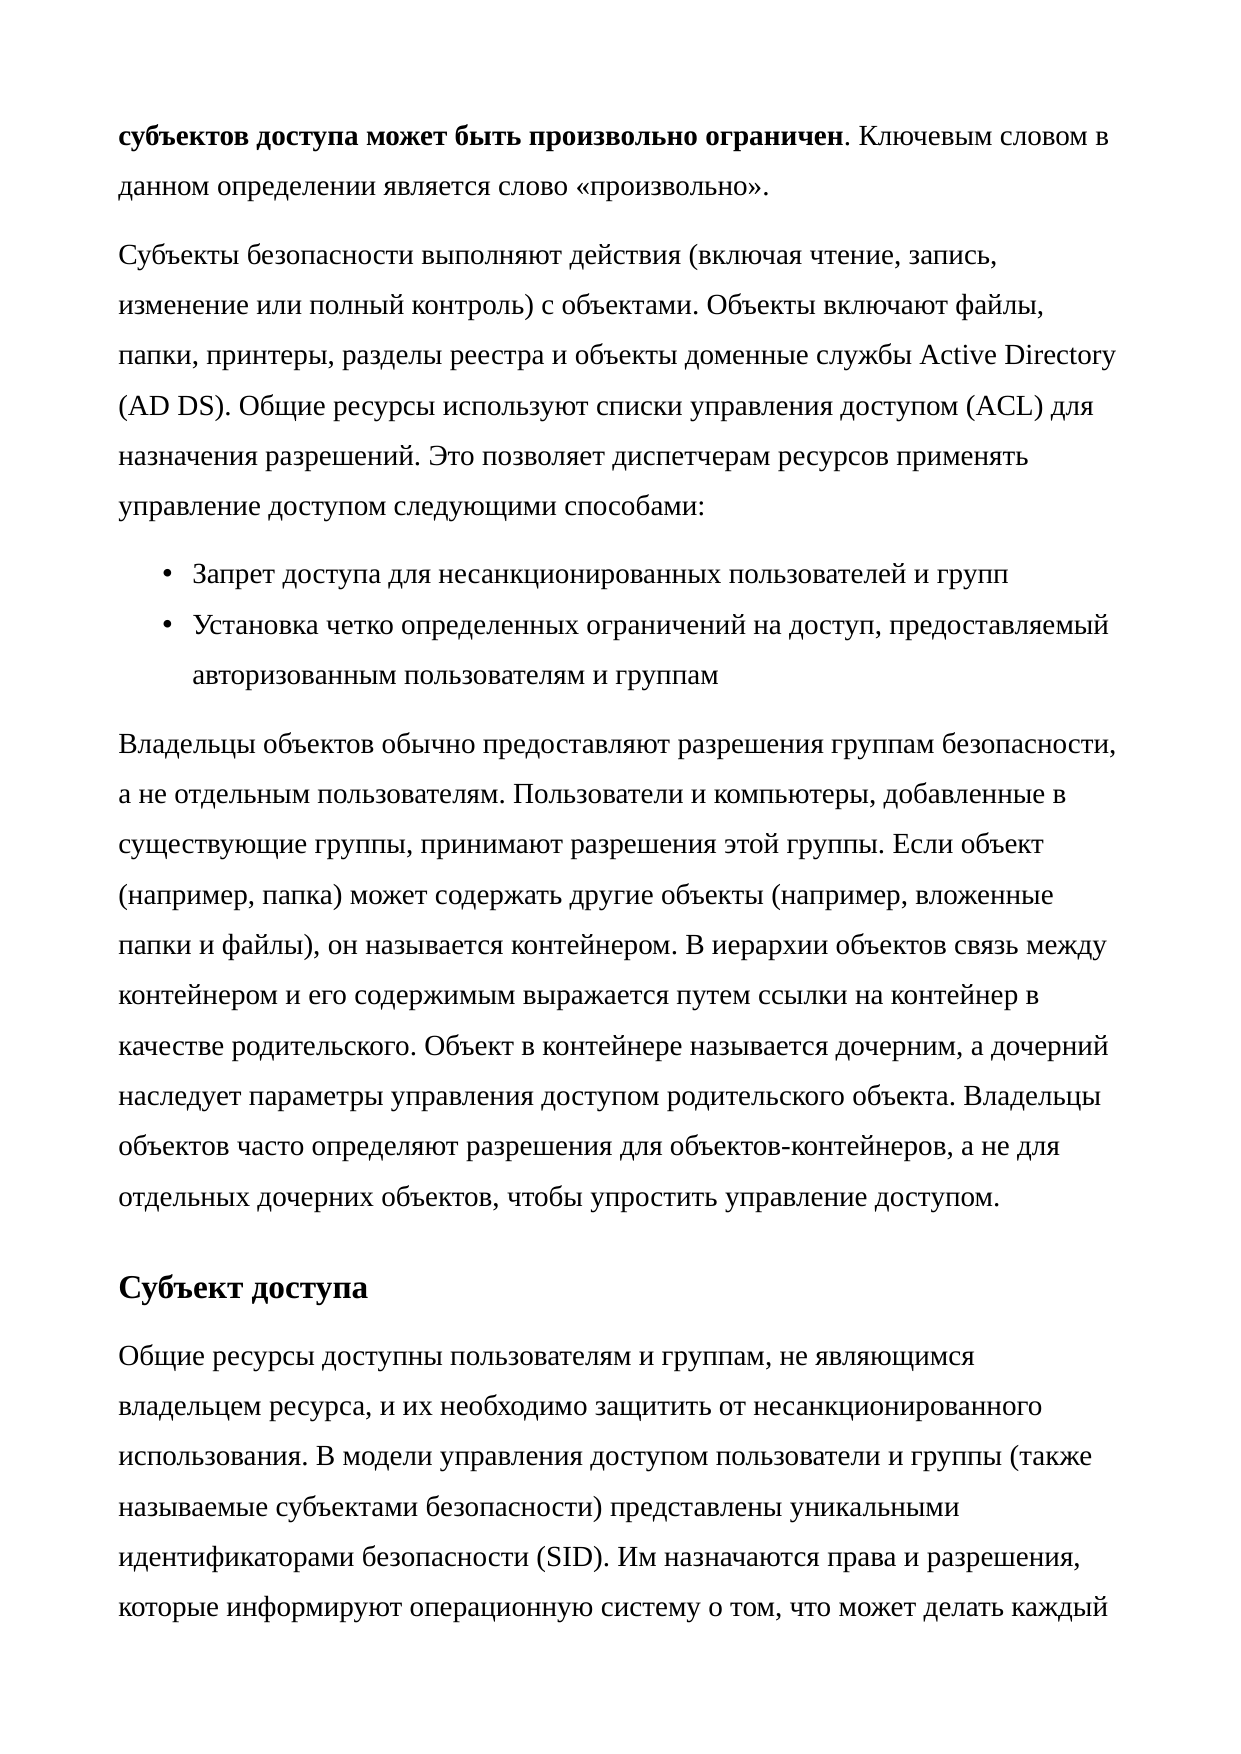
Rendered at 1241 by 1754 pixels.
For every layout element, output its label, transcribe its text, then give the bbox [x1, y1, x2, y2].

text субъектов доступа может быть произвольно ограничен. Ключевым словом в данном определении является слово «произвольно». [118, 118, 1122, 202]
text Владельцы объектов обычно предоставляют разрешения группам безопасности, а не отдельным пользователям. Пользователи и компьютеры, добавленные в существующие группы, принимают разрешения этой группы. Если объект (например, папка) может содержать другие объекты (например, вложенные папки и файлы), он называется контейнером. В иерархии объектов связь между контейнером и его содержимым выражается путем ссылки на контейнер в качестве родительского. Объект в контейнере называется дочерним, а дочерний наследует параметры управления доступом родительского объекта. Владельцы объектов часто определяют разрешения для объектов-контейнеров, а не для отдельных дочерних объектов, чтобы упростить управление доступом. [118, 726, 1122, 1212]
subtitle Субъект доступа [118, 1268, 1122, 1306]
text Субъекты безопасности выполняют действия (включая чтение, запись, изменение или полный контроль) с объектами. Объекты включают файлы, папки, принтеры, разделы реестра и объекты доменные службы Active Directory (AD DS). Общие ресурсы используют списки управления доступом (ACL) для назначения разрешений. Это позволяет диспетчерам ресурсов применять управление доступом следующими способами: [118, 237, 1122, 522]
text Общие ресурсы доступны пользователям и группам, не являющимся владельцем ресурса, и их необходимо защитить от несанкционированного использования. В модели управления доступом пользователи и группы (также называемые субъектами безопасности) представлены уникальными идентификаторами безопасности (SID). Им назначаются права и разрешения, которые информируют операционную систему о том, что может делать каждый [118, 1338, 1122, 1623]
list Установка четко определенных ограничений на доступ, предоставляемый авторизованным пользователям и группам [162, 607, 1122, 691]
list Запрет доступа для несанкционированных пользователей и групп [162, 557, 1122, 590]
